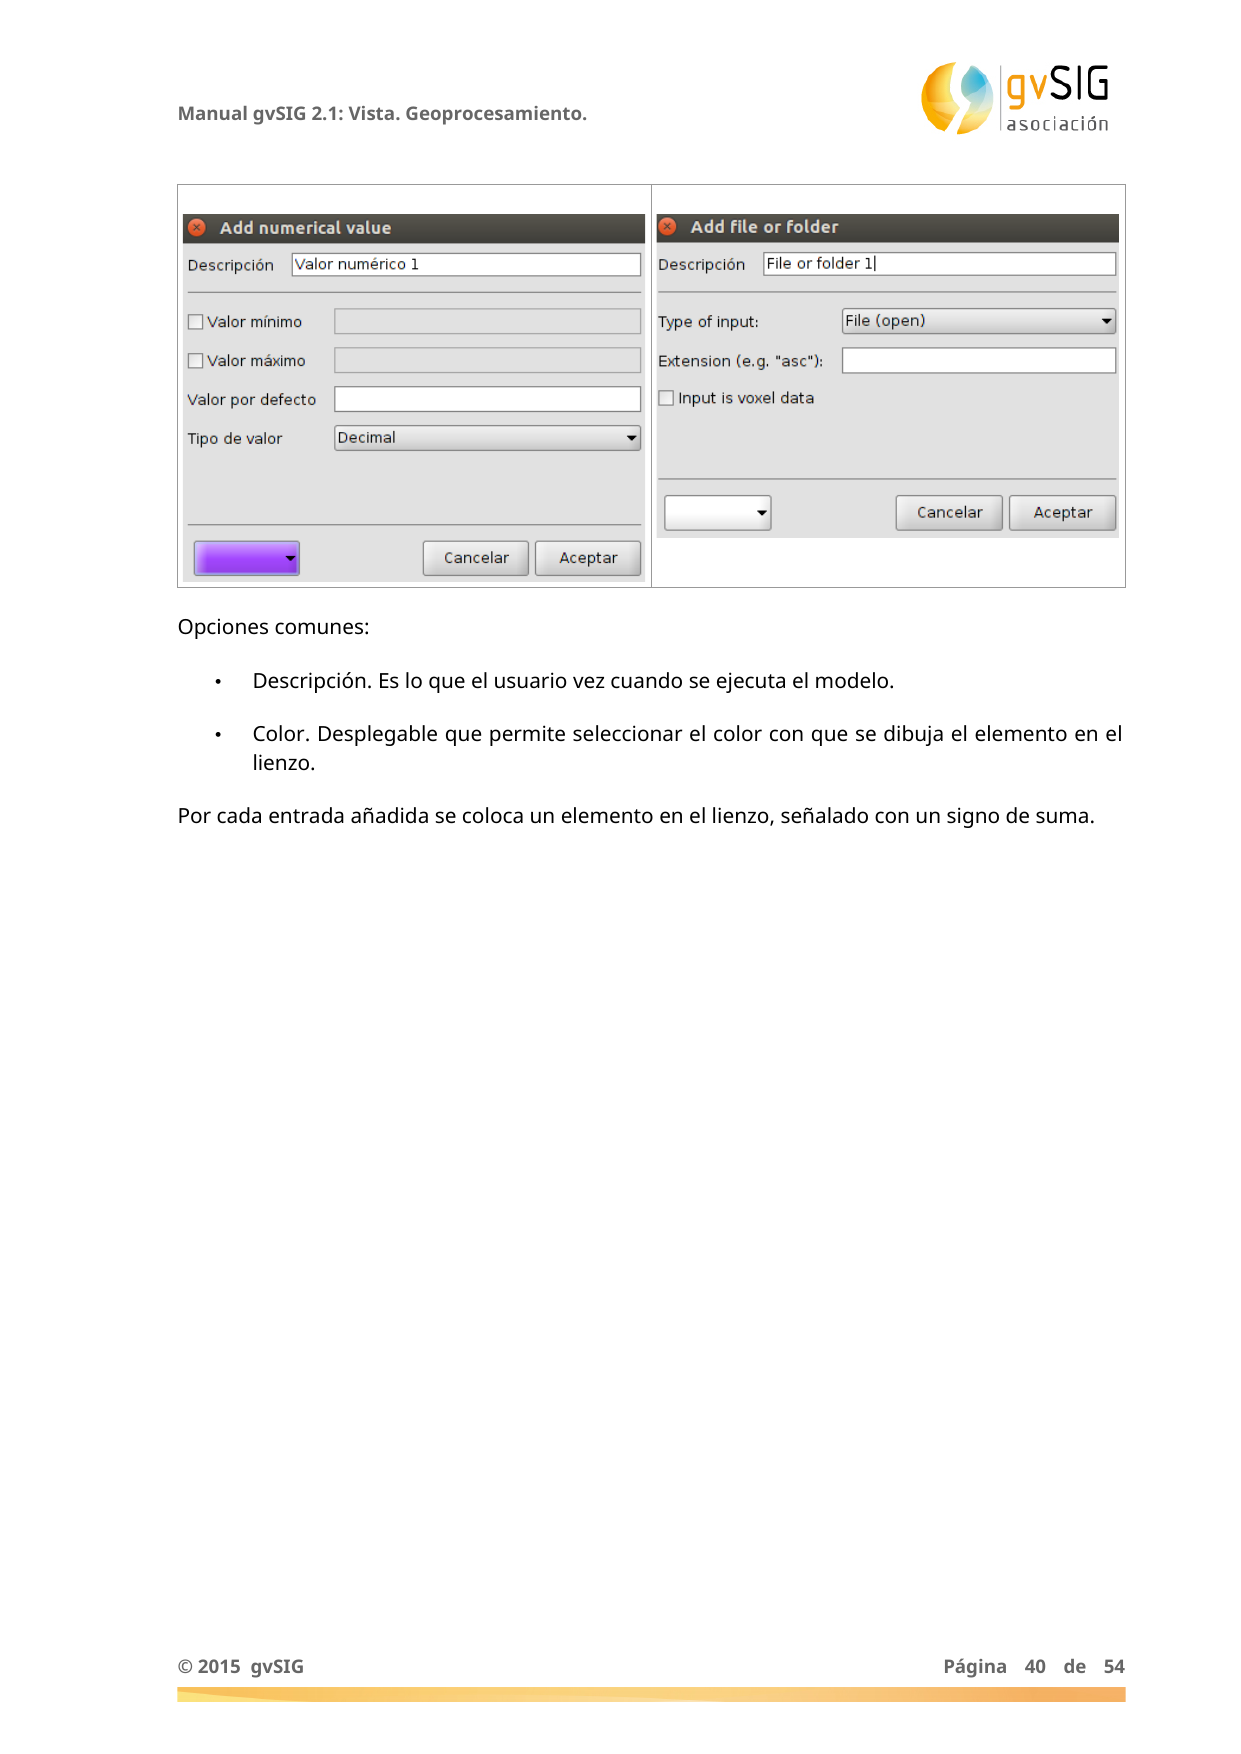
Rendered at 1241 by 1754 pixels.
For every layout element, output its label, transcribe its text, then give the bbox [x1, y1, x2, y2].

text Opciones comunes: [177, 612, 1125, 641]
picture [182, 214, 646, 582]
text Por cada entrada añadida se coloca un elemento en el lienzo, señalado con un signo de suma. [177, 801, 1125, 829]
picture [902, 47, 1122, 148]
table_cell [178, 185, 651, 587]
picture [656, 214, 1119, 538]
picture [177, 1687, 1126, 1702]
table_cell [652, 185, 1125, 587]
list Color. Desplegable que permite seleccionar el color con que se dibuja el elemento en el lienzo. [215, 719, 1125, 776]
list Descripción. Es lo que el usuario vez cuando se ejecuta el modelo. [215, 666, 1125, 694]
